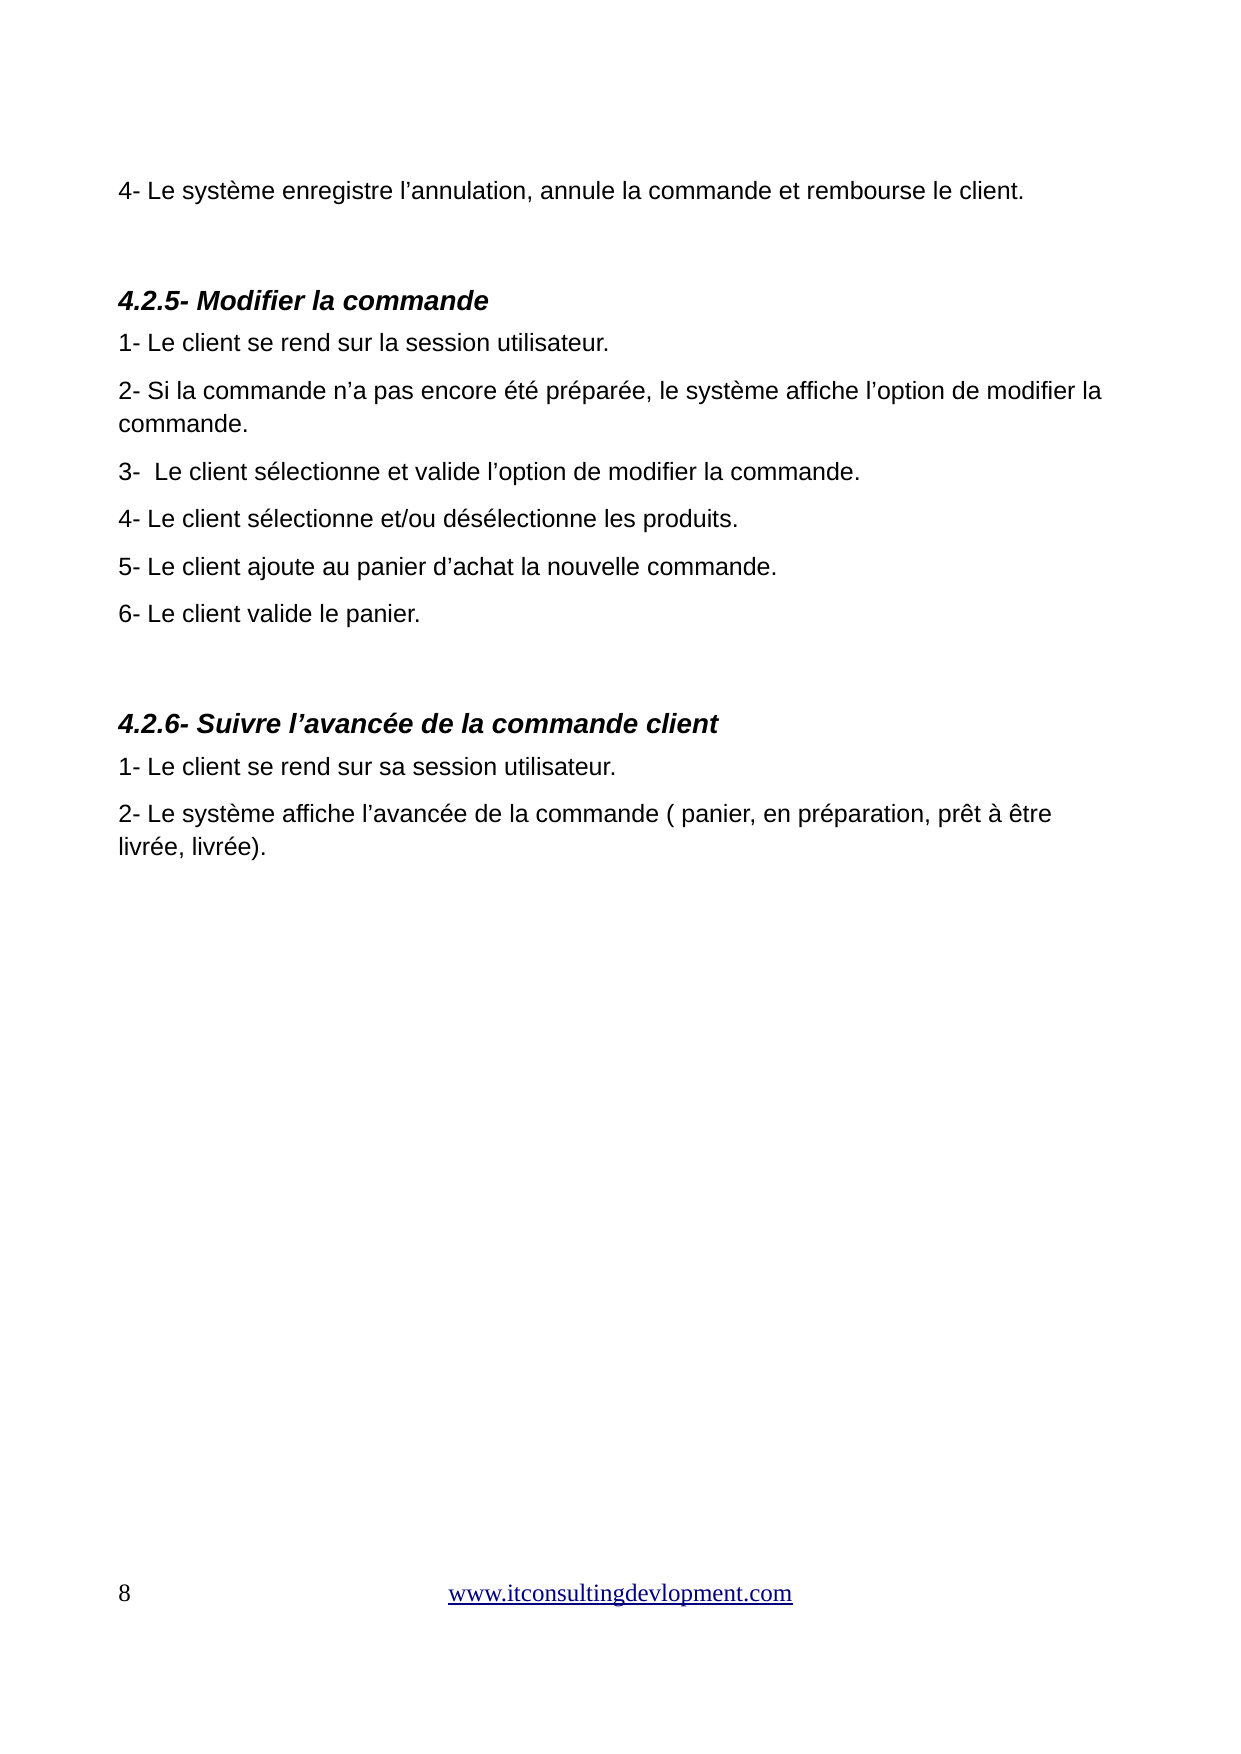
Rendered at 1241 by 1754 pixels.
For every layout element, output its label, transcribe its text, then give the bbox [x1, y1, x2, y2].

subtitle 4.2.6- Suivre l’avancée de la commande client [118, 707, 1122, 739]
text 2- Le système affiche l’avancée de la commande ( panier, en préparation, prêt à être livrée, livrée). [118, 799, 1122, 861]
text 4- Le système enregistre l’annulation, annule la commande et rembourse le client. [118, 176, 1122, 205]
text 3- Le client sélectionne et valide l’option de modifier la commande. [118, 457, 1122, 485]
text 5- Le client ajoute au panier d’achat la nouvelle commande. [118, 552, 1122, 581]
text 2- Si la commande n’a pas encore été préparée, le système affiche l’option de modifier la commande. [118, 376, 1122, 438]
text 4- Le client sélectionne et/ou désélectionne les produits. [118, 504, 1122, 533]
text 6- Le client valide le panier. [118, 599, 1122, 628]
text 1- Le client se rend sur la session utilisateur. [118, 328, 1122, 357]
text 1- Le client se rend sur sa session utilisateur. [118, 752, 1122, 780]
subtitle 4.2.5- Modifier la commande [118, 284, 1122, 316]
